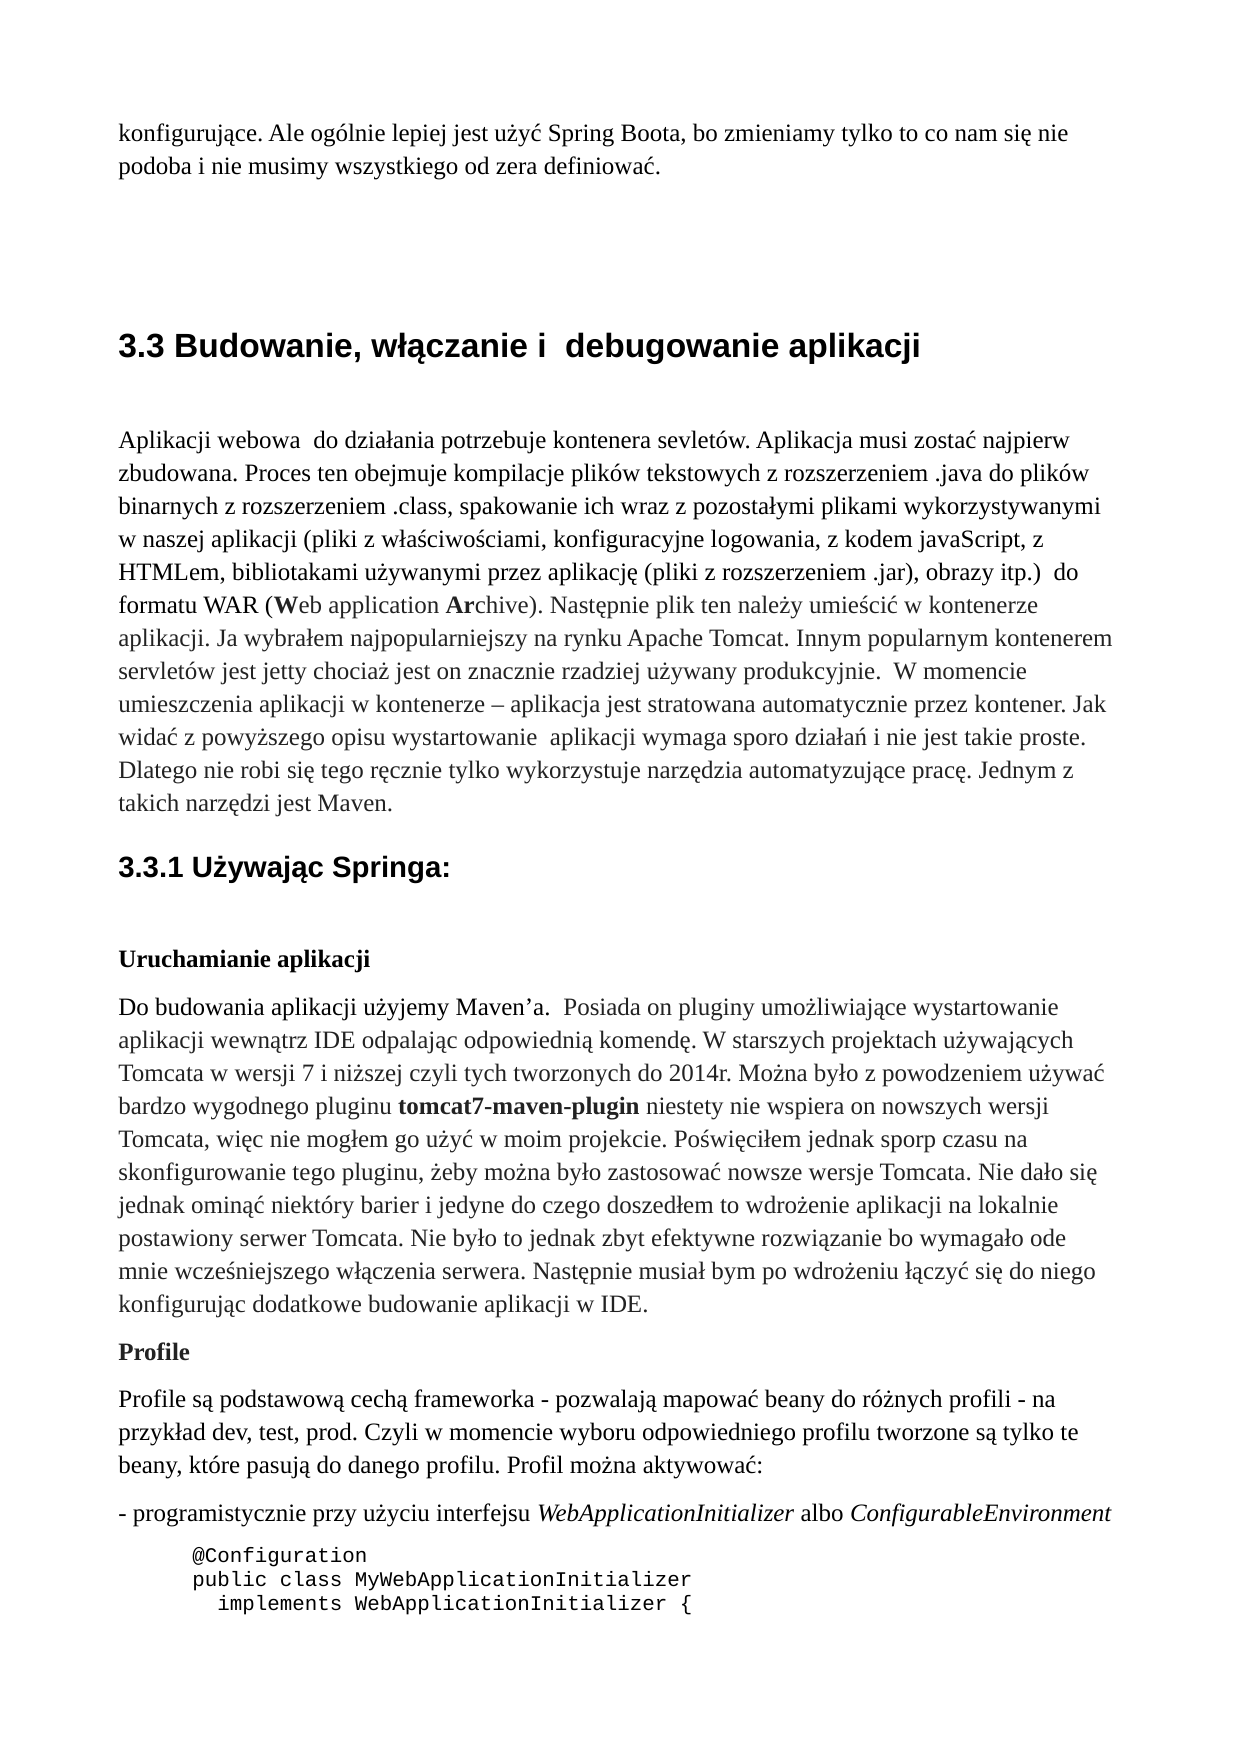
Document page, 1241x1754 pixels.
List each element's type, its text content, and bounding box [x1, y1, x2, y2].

text - programistycznie przy użyciu interfejsu WebApplicationInitializer albo ConfigurableEnvironment [118, 1498, 1122, 1527]
subtitle 3.3.1 Używając Springa: [118, 850, 1122, 884]
text Aplikacji webowa do działania potrzebuje kontenera sevletów. Aplikacja musi zostać najpierw zbudowana. Proces ten obejmuje kompilacje plików tekstowych z rozszerzeniem .java do plików binarnych z rozszerzeniem .class, spakowanie ich wraz z pozostałymi plikami wykorzystywanymi w naszej aplikacji (pliki z właściwościami, konfiguracyjne logowania, z kodem javaScript, z HTMLem, bibliotakami używanymi przez aplikację (pliki z rozszerzeniem .jar), obrazy itp.) do formatu WAR (Web application Archive). Następnie plik ten należy umieścić w kontenerze aplikacji. Ja wybrałem najpopularniejszy na rynku Apache Tomcat. Innym popularnym kontenerem servletów jest jetty chociaż jest on znacznie rzadziej używany produkcyjnie. W momencie umieszczenia aplikacji w kontenerze – aplikacja jest stratowana automatycznie przez kontener. Jak widać z powyższego opisu wystartowanie aplikacji wymaga sporo działań i nie jest takie proste. Dlatego nie robi się tego ręcznie tylko wykorzystuje narzędzia automatyzujące pracę. Jednym z takich narzędzi jest Maven. [118, 425, 1122, 817]
text @Configuration [192, 1546, 1122, 1569]
text Profile [118, 1337, 1122, 1365]
text public class MyWebApplicationInitializer [192, 1569, 1122, 1593]
text implements WebApplicationInitializer { [192, 1593, 1122, 1616]
text Do budowania aplikacji użyjemy Maven’a. Posiada on pluginy umożliwiające wystartowanie aplikacji wewnątrz IDE odpalając odpowiednią komendę. W starszych projektach używających Tomcata w wersji 7 i niższej czyli tych tworzonych do 2014r. Można było z powodzeniem używać bardzo wygodnego pluginu tomcat7-maven-plugin niestety nie wspiera on nowszych wersji Tomcata, więc nie mogłem go użyć w moim projekcie. Poświęciłem jednak sporp czasu na skonfigurowanie tego pluginu, żeby można było zastosować nowsze wersje Tomcata. Nie dało się jednak ominąć niektóry barier i jedyne do czego doszedłem to wdrożenie aplikacji na lokalnie postawiony serwer Tomcata. Nie było to jednak zbyt efektywne rozwiązanie bo wymagało ode mnie wcześniejszego włączenia serwera. Następnie musiał bym po wdrożeniu łączyć się do niego konfigurując dodatkowe budowanie aplikacji w IDE. [118, 992, 1122, 1318]
subtitle 3.3 Budowanie, włączanie i debugowanie aplikacji [118, 326, 1122, 365]
text konfigurujące. Ale ogólnie lepiej jest użyć Spring Boota, bo zmieniamy tylko to co nam się nie podoba i nie musimy wszystkiego od zera definiować. [118, 118, 1122, 180]
text Uruchamianie aplikacji [118, 944, 1122, 973]
text Profile są podstawową cechą frameworka - pozwalają mapować beany do różnych profili - na przykład dev, test, prod. Czyli w momencie wyboru odpowiedniego profilu tworzone są tylko te beany, które pasują do danego profilu. Profil można aktywować: [118, 1384, 1122, 1479]
